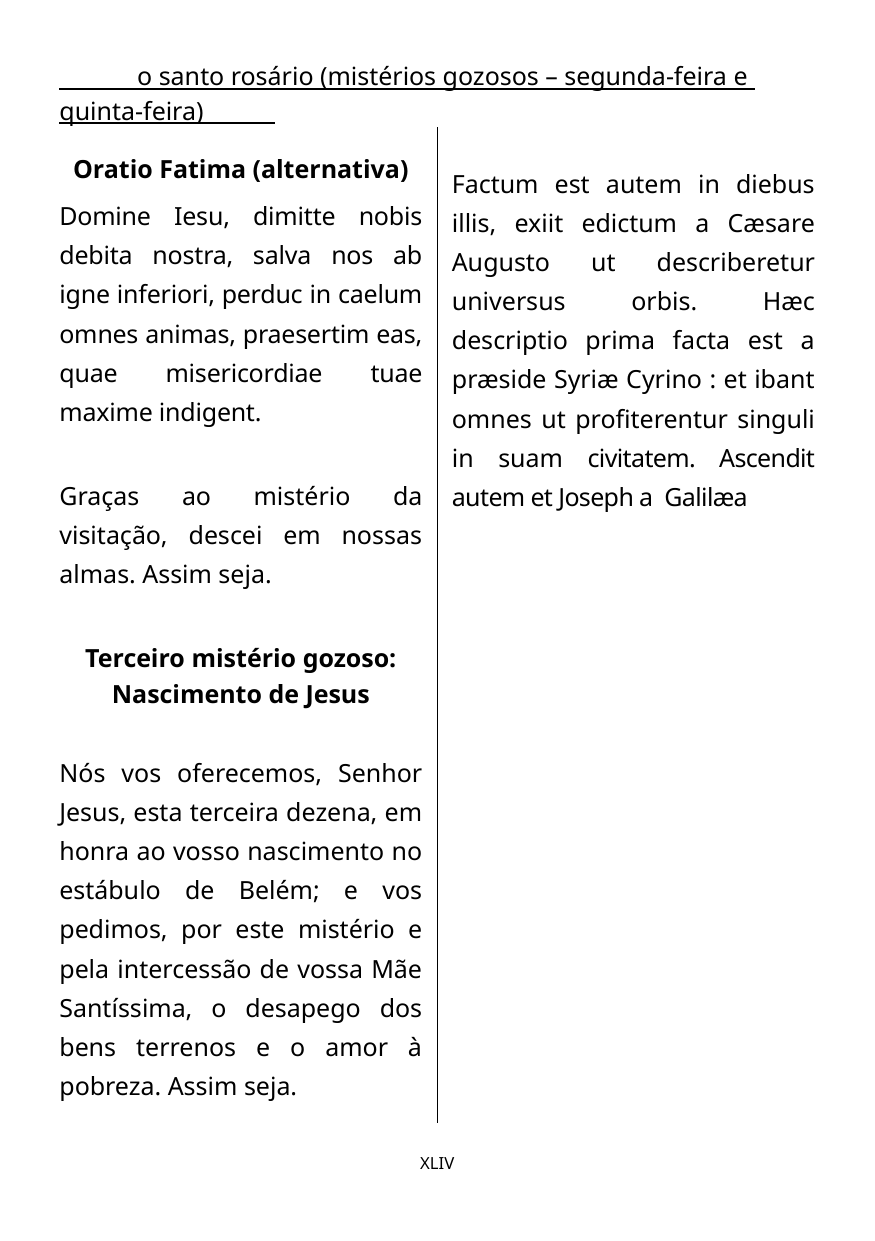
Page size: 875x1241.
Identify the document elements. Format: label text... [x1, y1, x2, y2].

text Nós vos oferecemos, Senhor Jesus, esta terceira dezena, em honra ao vosso nascimento no estábulo de Belém; e vos pedimos, por este mistério e pela intercessão de vossa Mãe Santíssima, o desapego dos bens terrenos e o amor à pobreza. Assim seja. [59, 756, 422, 1103]
text Factum est autem in diebus illis, exiit edictum a Cæsare Augusto ut describeretur universus orbis. Hæc descriptio prima facta est a præside Syriæ Cyrino : et ibant omnes ut profiterentur singuli in suam civitatem. Ascendit autem et Joseph a Galilæa [452, 166, 815, 514]
text Graças ao mistério da visitação, descei em nossas almas. Assim seja. [59, 478, 422, 591]
text Oratio Fatima (alternativa) [59, 152, 422, 186]
text Domine Iesu, dimitte nobis debita nostra, salva nos ab igne inferiori, perduc in caelum omnes animas, praesertim eas, quae misericordiae tuae maxime indigent. [59, 199, 422, 429]
text Nascimento de Jesus [59, 677, 422, 711]
text Terceiro mistério gozoso: [59, 640, 422, 674]
